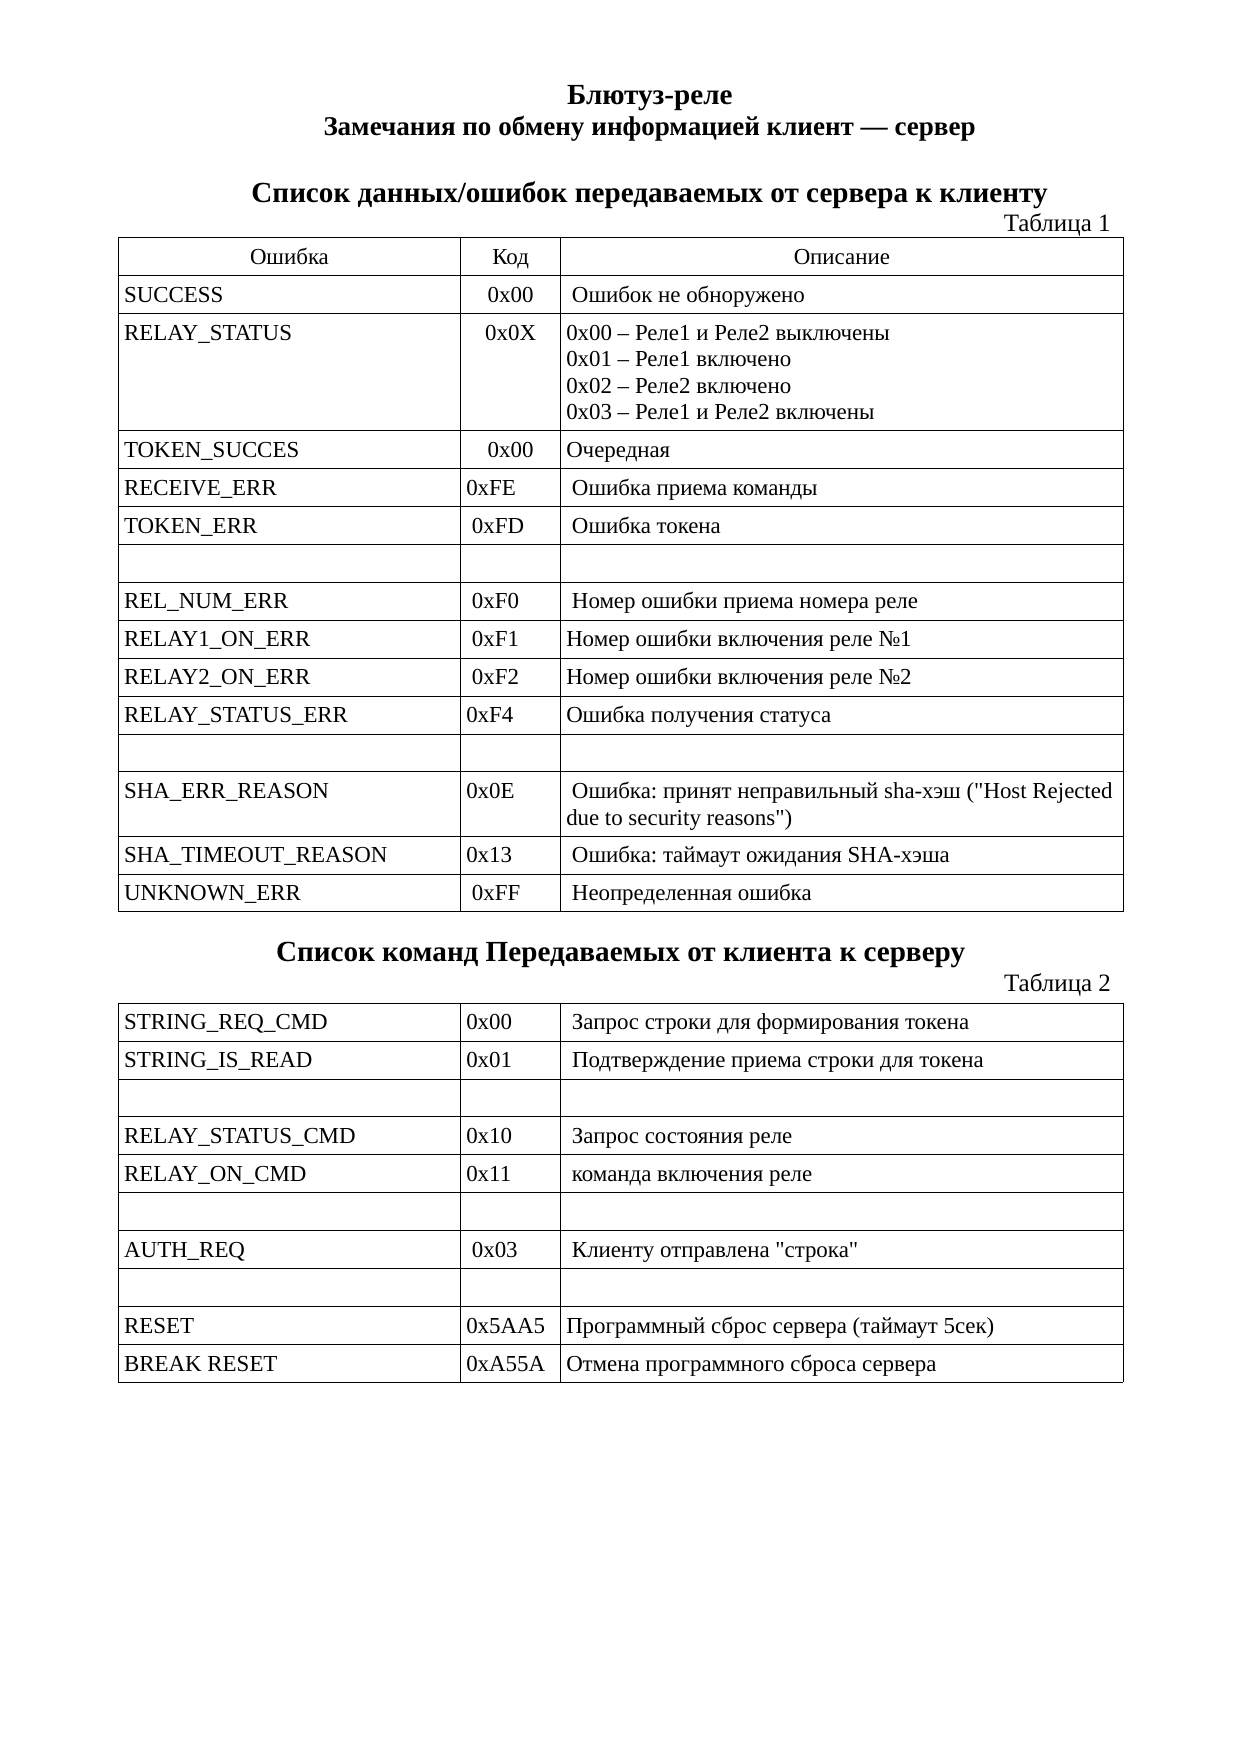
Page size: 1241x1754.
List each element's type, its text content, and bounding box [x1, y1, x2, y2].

table_cell Ошибка токена [561, 507, 1123, 544]
table_cell [119, 735, 460, 771]
table_cell RESET [119, 1307, 460, 1344]
table_cell Отмена программного сброса сервера [561, 1345, 1123, 1382]
table_cell Клиенту отправлена "строка" [561, 1231, 1123, 1268]
table_cell [119, 545, 460, 582]
table_cell RELAY_STATUS [119, 314, 460, 430]
table_cell 0xFD [461, 507, 560, 544]
table_cell [561, 735, 1123, 771]
table_cell RELAY_STATUS_ERR [119, 697, 460, 733]
table_cell Номер ошибки включения реле №2 [561, 659, 1123, 696]
table_cell [561, 545, 1123, 582]
table_cell [119, 1269, 460, 1306]
table_cell [461, 1080, 560, 1116]
table_cell RELAY2_ON_ERR [119, 659, 460, 696]
table_cell 0x11 [461, 1155, 560, 1192]
table_cell 0xF1 [461, 621, 560, 658]
table_cell RELAY1_ON_ERR [119, 621, 460, 658]
table_cell TOKEN_SUCCES [119, 431, 460, 468]
table_cell [561, 1269, 1123, 1306]
table_cell 0x00 – Реле1 и Реле2 выключены 0x01 – Реле1 включено 0x02 – Реле2 включено 0x03 – Реле1 и Реле2 включены [561, 314, 1123, 430]
table_cell 0x0X [461, 314, 560, 430]
table_cell [119, 1193, 460, 1230]
table_cell Очередная [561, 431, 1123, 468]
table_cell [461, 545, 560, 582]
table_cell 0x0E [461, 772, 560, 836]
table_cell Подтверждение приема строки для токена [561, 1042, 1123, 1078]
table_cell RELAY_STATUS_CMD [119, 1117, 460, 1154]
table_cell 0x13 [461, 837, 560, 873]
table_header Описание [561, 238, 1123, 275]
table_cell 0xA55A [461, 1345, 560, 1382]
table_cell UNKNOWN_ERR [119, 875, 460, 911]
table_cell Запрос состояния реле [561, 1117, 1123, 1154]
table_cell Запрос строки для формирования токена [561, 1004, 1123, 1041]
table_cell RELAY_ON_CMD [119, 1155, 460, 1192]
table_cell 0x10 [461, 1117, 560, 1154]
table_cell Ошибка: таймаут ожидания SHA-хэша [561, 837, 1123, 873]
table_cell Номер ошибки приема номера реле [561, 583, 1123, 620]
table_cell AUTH_REQ [119, 1231, 460, 1268]
table_cell Ошибка получения статуса [561, 697, 1123, 733]
table_header Ошибка [119, 238, 460, 275]
table_cell [561, 1080, 1123, 1116]
table_cell 0x01 [461, 1042, 560, 1078]
table_cell Ошибок не обноружено [561, 276, 1123, 313]
table_cell REL_NUM_ERR [119, 583, 460, 620]
text Замечания по обмену информацией клиент — сервер [118, 110, 1181, 141]
table_cell Ошибка приема команды [561, 469, 1123, 506]
table_cell [461, 735, 560, 771]
table_cell Ошибка: принят неправильный sha-хэш ("Host Rejected due to security reasons") [561, 772, 1123, 836]
table_cell Неопределенная ошибка [561, 875, 1123, 911]
table_cell 0x03 [461, 1231, 560, 1268]
table_cell Номер ошибки включения реле №1 [561, 621, 1123, 658]
table_cell 0x00 [461, 1004, 560, 1041]
table_cell 0xFE [461, 469, 560, 506]
table_cell STRING_IS_READ [119, 1042, 460, 1078]
table_cell [561, 1193, 1123, 1230]
table_cell 0xF4 [461, 697, 560, 733]
table_cell STRING_REQ_CMD [119, 1004, 460, 1041]
table_cell SHA_ERR_REASON [119, 772, 460, 836]
table_cell 0x00 [461, 431, 560, 468]
table_header Код [461, 238, 560, 275]
text Блютуз-реле [118, 77, 1181, 110]
table_cell TOKEN_ERR [119, 507, 460, 544]
table_cell Список команд Передаваемых от клиента к серверу Таблица 2 [118, 912, 1123, 1003]
table_cell 0x00 [461, 276, 560, 313]
table_cell [461, 1269, 560, 1306]
table_cell RECEIVE_ERR [119, 469, 460, 506]
table_cell 0xFF [461, 875, 560, 911]
table_cell 0x5AA5 [461, 1307, 560, 1344]
table_cell [461, 1193, 560, 1230]
table_cell SUCCESS [119, 276, 460, 313]
table_cell [119, 1080, 460, 1116]
table_cell 0xF2 [461, 659, 560, 696]
text Список данных/ошибок передаваемых от сервера к клиенту [118, 175, 1181, 208]
table_cell 0xF0 [461, 583, 560, 620]
table_cell команда включения реле [561, 1155, 1123, 1192]
table_cell BREAK RESET [119, 1345, 460, 1382]
table_cell SHA_TIMEOUT_REASON [119, 837, 460, 873]
table_cell Программный сброс сервера (таймаут 5сек) [561, 1307, 1123, 1344]
text Таблица 1 [118, 208, 1110, 237]
